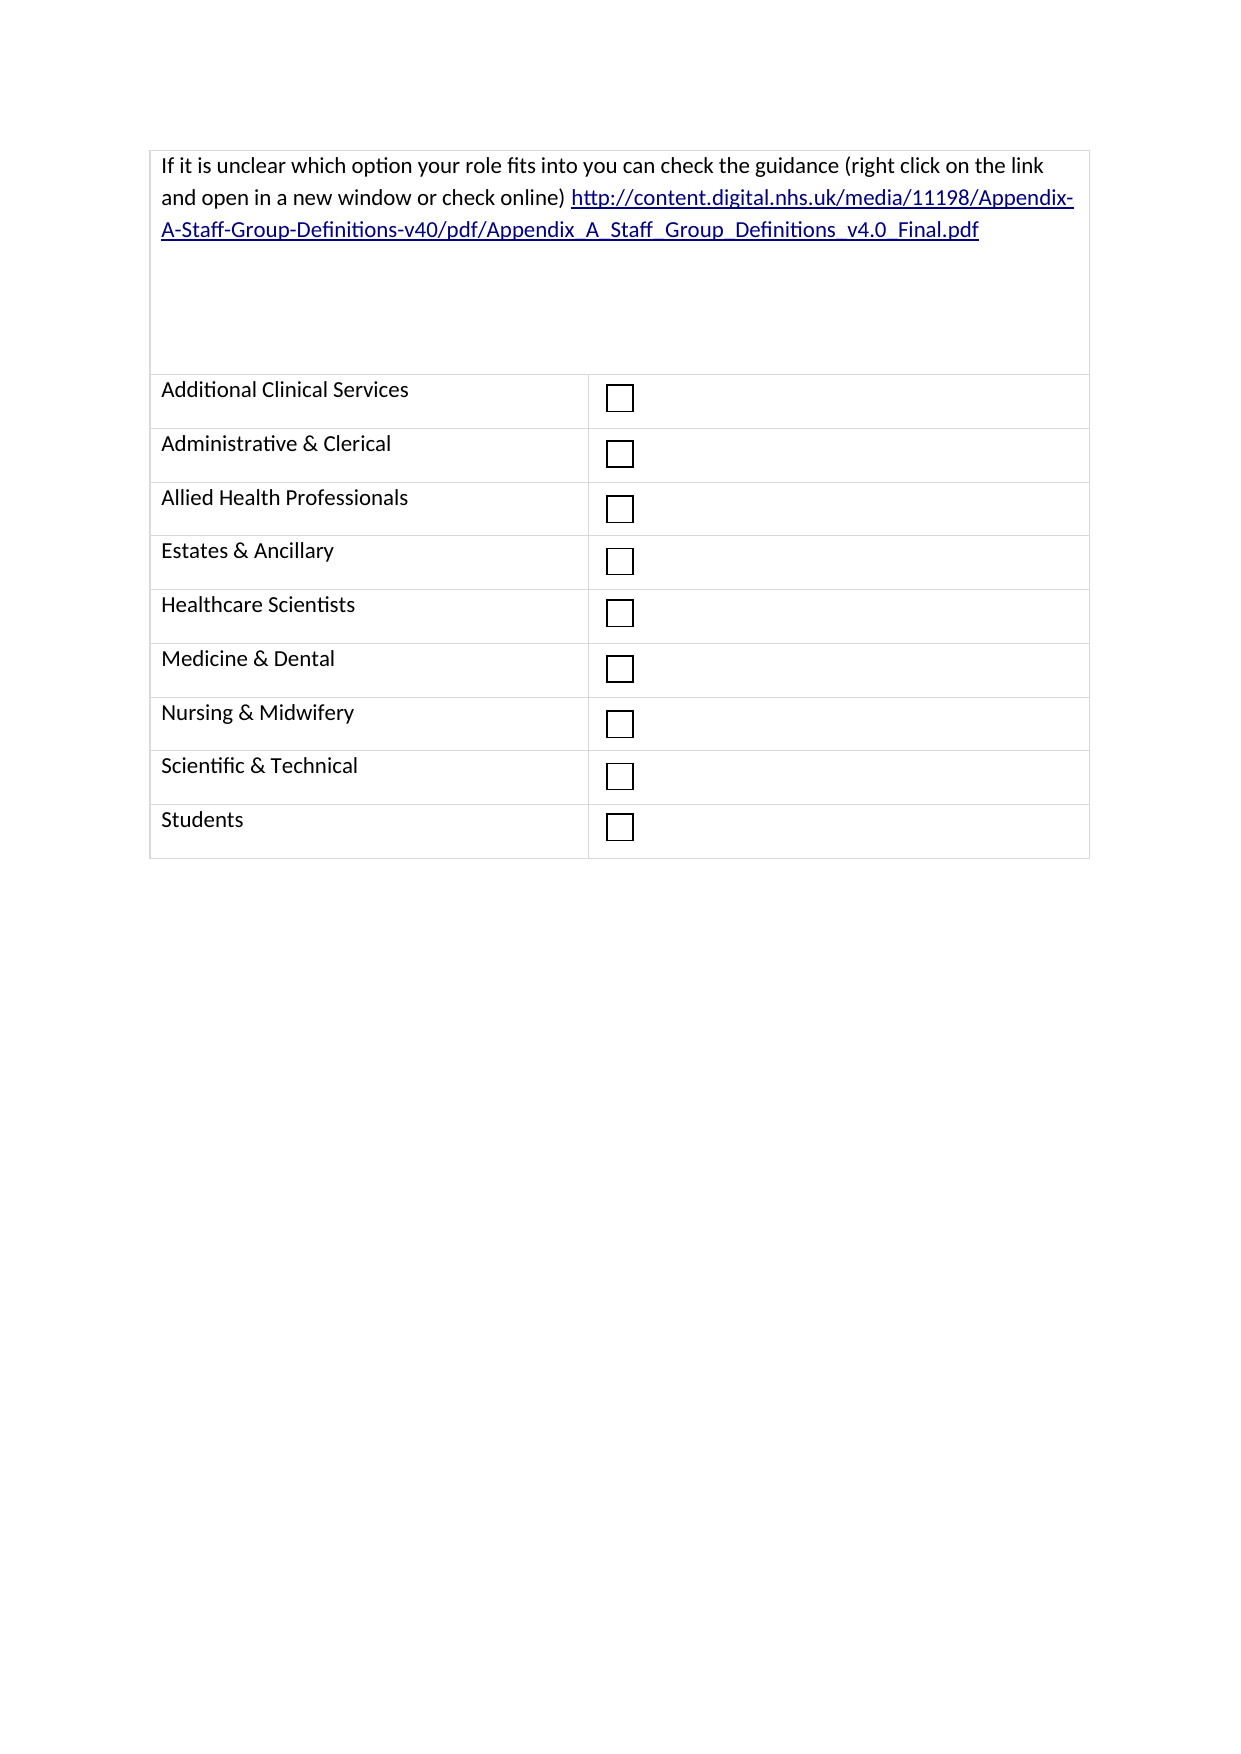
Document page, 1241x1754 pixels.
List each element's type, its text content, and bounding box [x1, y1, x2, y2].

table_cell [589, 536, 1089, 589]
table_cell [589, 805, 1089, 858]
table_cell Additional Clinical Services [151, 375, 588, 428]
table_cell If it is unclear which option your role fits into you can check the guidance (right click on the link and open in a new window or check online) http://content.digital.nhs.uk/media/11198/Appendix-A-Staff-Group-Definitions-v40/pdf/Appendix_A_Staff_Group_Definitions_v4.0_Final.pdf [151, 151, 1089, 374]
table_cell [589, 483, 1089, 535]
table_cell Allied Health Professionals [151, 483, 588, 535]
table_cell Nursing & Midwifery [151, 698, 588, 750]
table_cell Students [151, 805, 588, 858]
table_cell Estates & Ancillary [151, 536, 588, 589]
table_cell [589, 644, 1089, 697]
table_cell Medicine & Dental [151, 644, 588, 697]
table_cell [589, 375, 1089, 428]
table_cell [589, 429, 1089, 482]
table_cell [589, 751, 1089, 804]
table_cell Administrative & Clerical [151, 429, 588, 482]
table_cell Healthcare Scientists [151, 590, 588, 643]
table_cell [589, 698, 1089, 750]
table_cell [589, 590, 1089, 643]
table_cell Scientific & Technical [151, 751, 588, 804]
